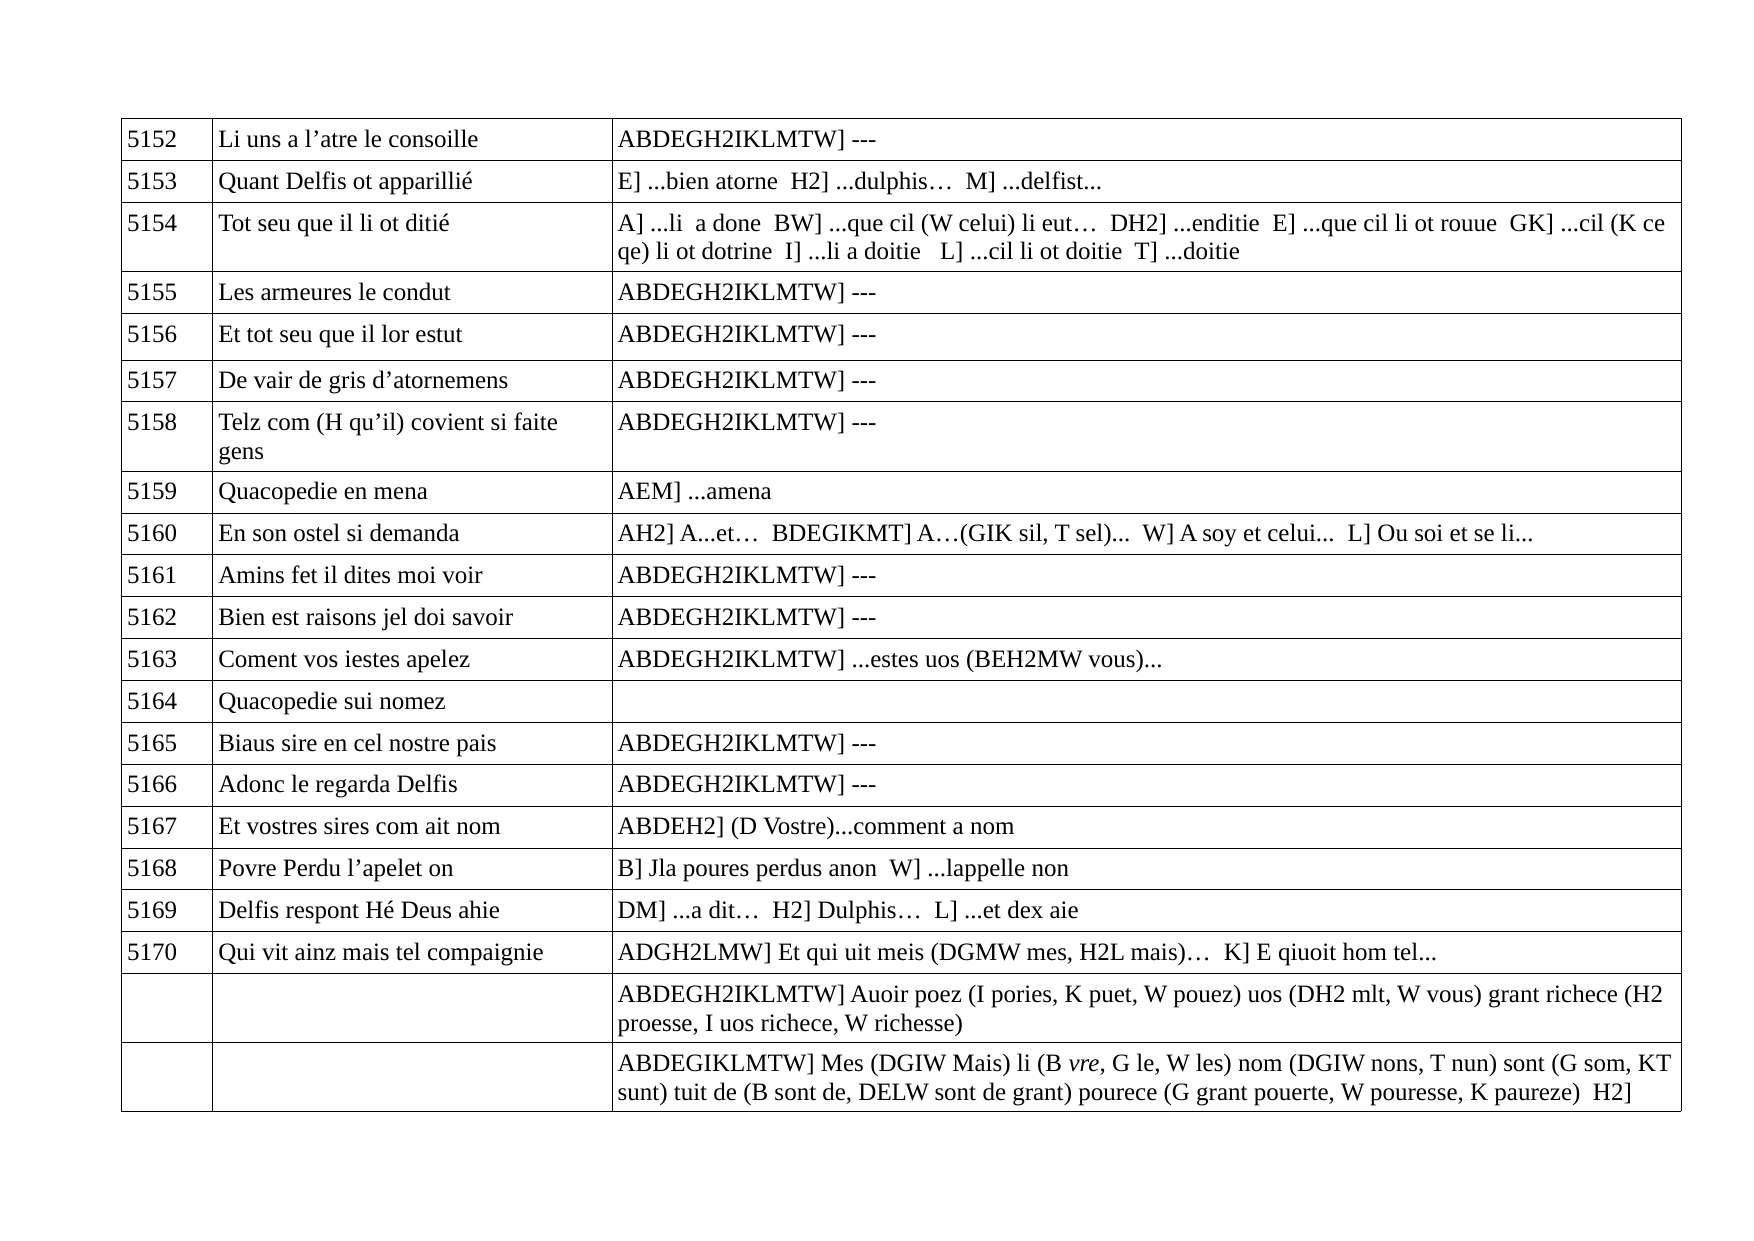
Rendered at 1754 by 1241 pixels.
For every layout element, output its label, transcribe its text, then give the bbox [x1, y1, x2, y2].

table_cell 5159 [122, 472, 212, 512]
table_cell 5161 [122, 555, 212, 596]
table_cell 5155 [122, 272, 212, 313]
table_cell 5158 [122, 402, 212, 471]
table_cell De vair de gris d’atornemens [213, 361, 612, 401]
table_cell 5164 [122, 681, 212, 722]
table_cell ABDEGH2IKLMTW] Auoir poez (I pories, K puet, W pouez) uos (DH2 mlt, W vous) grant richece (H2 proesse, I uos richece, W richesse) [613, 974, 1681, 1042]
table_cell Quant Delfis ot apparillié [213, 161, 612, 202]
table_cell ABDEGIKLMTW] Mes (DGIW Mais) li (B vre, G le, W les) nom (DGIW nons, T nun) sont (G som, KT sunt) tuit de (B sont de, DELW sont de grant) pourece (G grant pouerte, W pouresse, K paureze) H2] [613, 1043, 1681, 1111]
table_cell 5167 [122, 807, 212, 847]
table_cell ABDEGH2IKLMTW] --- [613, 723, 1681, 764]
table_cell Quacopedie sui nomez [213, 681, 612, 722]
table_cell En son ostel si demanda [213, 514, 612, 554]
table_cell [213, 1043, 612, 1111]
table_cell ABDEGH2IKLMTW] --- [613, 361, 1681, 401]
table_cell AH2] A...et… BDEGIKMT] A…(GIK sil, T sel)... W] A soy et celui... L] Ou soi et se li... [613, 514, 1681, 554]
table_cell Et vostres sires com ait nom [213, 807, 612, 847]
table_cell 5160 [122, 514, 212, 554]
table_cell 5166 [122, 765, 212, 806]
table_cell [613, 681, 1681, 722]
table_cell ABDEGH2IKLMTW] --- [613, 272, 1681, 313]
table_cell Quacopedie en mena [213, 472, 612, 512]
table_cell 5168 [122, 849, 212, 889]
table_cell Bien est raisons jel doi savoir [213, 597, 612, 638]
table_cell Tot seu que il li ot ditié [213, 203, 612, 271]
table_cell 5170 [122, 932, 212, 973]
table_cell 5163 [122, 639, 212, 680]
table_cell ABDEGH2IKLMTW] ...estes uos (BEH2MW vous)... [613, 639, 1681, 680]
table_cell Biaus sire en cel nostre pais [213, 723, 612, 764]
table_cell ABDEGH2IKLMTW] --- [613, 555, 1681, 596]
table_cell Amins fet il dites moi voir [213, 555, 612, 596]
table_cell Delfis respont Hé Deus ahie [213, 890, 612, 931]
table_cell AEM] ...amena [613, 472, 1681, 512]
table_cell DM] ...a dit… H2] Dulphis… L] ...et dex aie [613, 890, 1681, 931]
table_cell ABDEGH2IKLMTW] --- [613, 402, 1681, 471]
table_cell 5154 [122, 203, 212, 271]
table_cell Adonc le regarda Delfis [213, 765, 612, 806]
table_cell ABDEGH2IKLMTW] --- [613, 119, 1681, 160]
table_cell 5165 [122, 723, 212, 764]
table_cell 5153 [122, 161, 212, 202]
table_cell 5169 [122, 890, 212, 931]
table_cell 5156 [122, 314, 212, 359]
table_cell A] ...li a done BW] ...que cil (W celui) li eut… DH2] ...enditie E] ...que cil li ot rouue GK] ...cil (K ce qe) li ot dotrine I] ...li a doitie L] ...cil li ot doitie T] ...doitie [613, 203, 1681, 271]
table_cell Qui vit ainz mais tel compaignie [213, 932, 612, 973]
table_cell 5157 [122, 361, 212, 401]
table_cell ABDEGH2IKLMTW] --- [613, 597, 1681, 638]
table_cell [122, 1043, 212, 1111]
table_cell Li uns a l’atre le consoille [213, 119, 612, 160]
table_cell Povre Perdu l’apelet on [213, 849, 612, 889]
table_cell Telz com (H qu’il) covient si faite gens [213, 402, 612, 471]
table_cell ABDEGH2IKLMTW] --- [613, 765, 1681, 806]
table_cell [213, 974, 612, 1042]
table_cell ADGH2LMW] Et qui uit meis (DGMW mes, H2L mais)… K] E qiuoit hom tel... [613, 932, 1681, 973]
table_cell B] Jla poures perdus anon W] ...lappelle non [613, 849, 1681, 889]
table_cell ABDEH2] (D Vostre)...comment a nom [613, 807, 1681, 847]
table_cell ABDEGH2IKLMTW] --- [613, 314, 1681, 359]
table_cell Coment vos iestes apelez [213, 639, 612, 680]
table_cell Les armeures le condut [213, 272, 612, 313]
table_cell 5162 [122, 597, 212, 638]
table_cell E] ...bien atorne H2] ...dulphis… M] ...delfist... [613, 161, 1681, 202]
table_cell Et tot seu que il lor estut [213, 314, 612, 359]
table_cell [122, 974, 212, 1042]
table_cell 5152 [122, 119, 212, 160]
